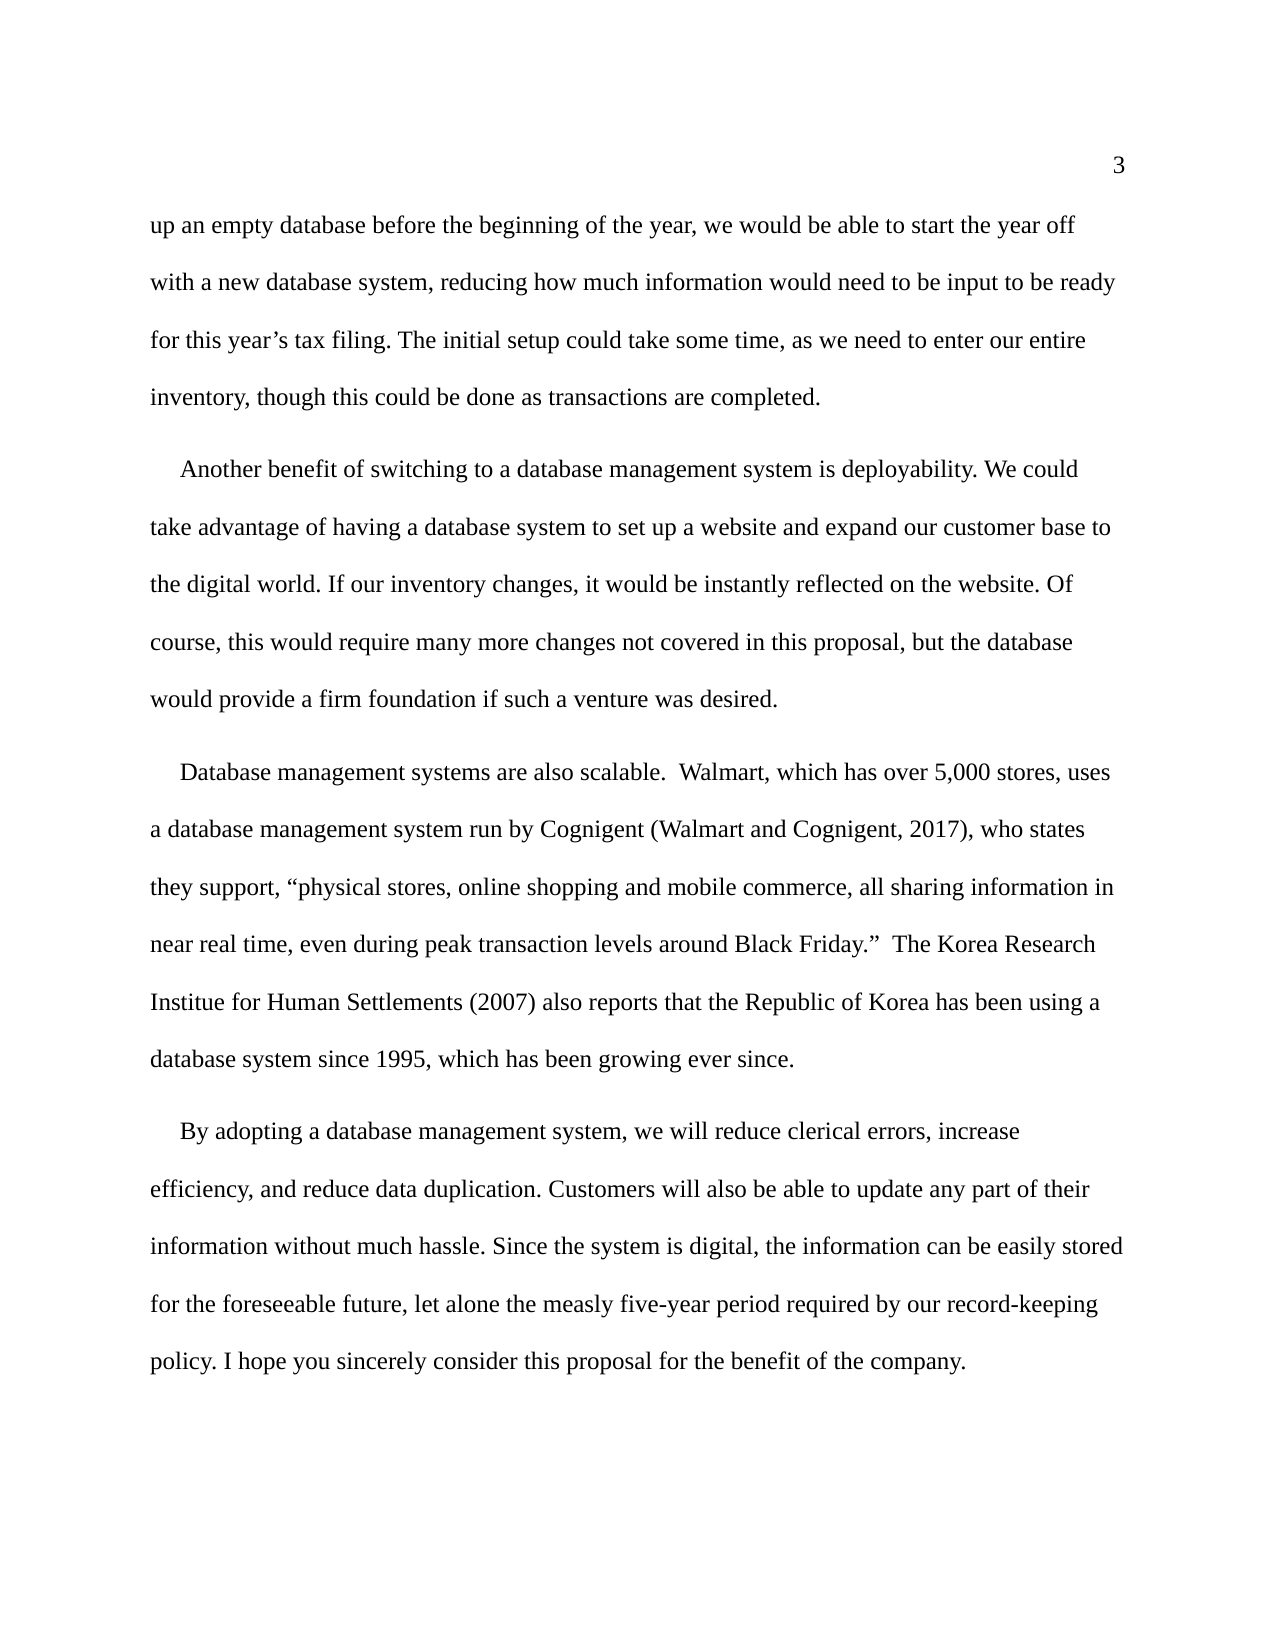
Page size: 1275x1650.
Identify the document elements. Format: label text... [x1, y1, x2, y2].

text Another benefit of switching to a database management system is deployability. We could take advantage of having a database system to set up a website and expand our customer base to the digital world. If our inventory changes, it would be instantly reflected on the website. Of course, this would require many more changes not covered in this proposal, but the database would provide a firm foundation if such a venture was desired. [150, 454, 1125, 713]
text By adopting a database management system, we will reduce clerical errors, increase efficiency, and reduce data duplication. Customers will also be able to update any part of their information without much hassle. Since the system is digital, the information can be easily stored for the foreseeable future, let alone the measly five-year period required by our record-keeping policy. I hope you sincerely consider this proposal for the benefit of the company. [150, 1116, 1125, 1375]
text Database management systems are also scalable. Walmart, which has over 5,000 stores, uses a database management system run by Cognigent (Walmart and Cognigent, 2017), who states they support, “physical stores, online shopping and mobile commerce, all sharing information in near real time, even during peak transaction levels around Black Friday.” The Korea Research Institue for Human Settlements (2007) also reports that the Republic of Korea has been using a database system since 1995, which has been growing ever since. [150, 757, 1125, 1073]
text up an empty database before the beginning of the year, we would be able to start the year off with a new database system, reducing how much information would need to be input to be ready for this year’s tax filing. The initial setup could take some time, as we need to enter our entire inventory, though this could be done as transactions are completed. [150, 210, 1125, 411]
